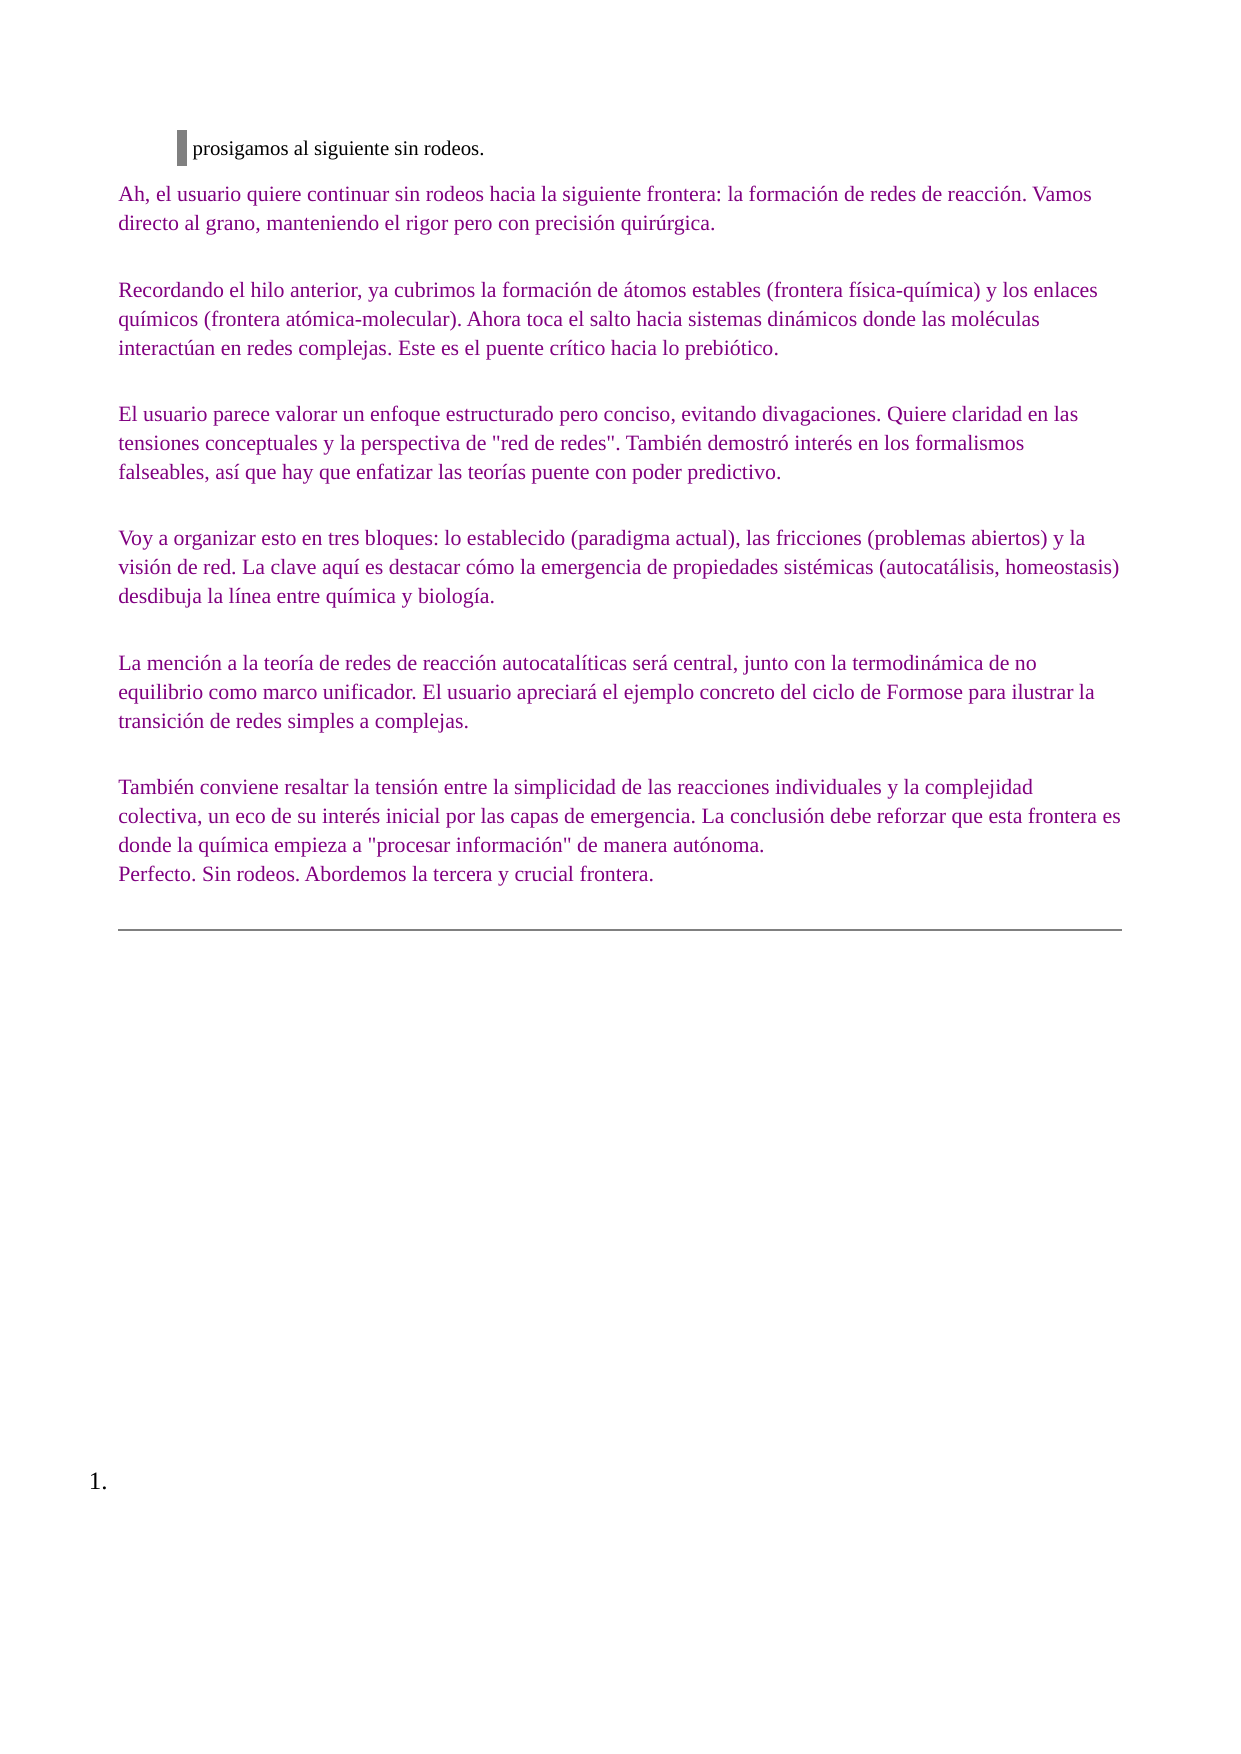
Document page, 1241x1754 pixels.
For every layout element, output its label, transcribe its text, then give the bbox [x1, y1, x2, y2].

text También conviene resaltar la tensión entre la simplicidad de las reacciones individuales y la complejidad colectiva, un eco de su interés inicial por las capas de emergencia. La conclusión debe reforzar que esta frontera es donde la química empieza a "procesar información" de manera autónoma. [118, 774, 1122, 857]
text Perfecto. Sin rodeos. Abordemos la tercera y crucial frontera. [118, 861, 1122, 886]
text Ah, el usuario quiere continuar sin rodeos hacia la siguiente frontera: la formación de redes de reacción. Vamos directo al grano, manteniendo el rigor pero con precisión quirúrgica. [118, 181, 1122, 235]
list El Principio Básico: Una red de reacción es un conjunto de especies químicas interconectadas a través de reacciones múltiples y acopladas. La evolución del sistema ya no depende de una sola reacción, sino de la topología de la red y los flujos de materia y energía que la atraviesan. [118, 1466, 1122, 1553]
subtitle Frontera 2: La Formación de Redes de Reacción - El Umbral de la Química como Sistema [118, 1009, 1122, 1103]
text Recordando el hilo anterior, ya cubrimos la formación de átomos estables (frontera física-química) y los enlaces químicos (frontera atómica-molecular). Ahora toca el salto hacia sistemas dinámicos donde las moléculas interactúan en redes complejas. Este es el puente crítico hacia lo prebiótico. [118, 277, 1122, 360]
text El puente teórico es la Termodinámica de No Equilibrio y la Cinética Química, sustentadas por la Mecánica Estadística. [118, 1383, 1122, 1438]
text Esta es la frontera donde la química deja de ser un conjunto de entidades y reacciones aisladas para convertirse en un sistema dinámico, interconectado y con propiedades emergentes. Es el precursor directo de la complejidad biológica. [118, 1153, 1122, 1236]
text prosigamos al siguiente sin rodeos. [187, 130, 1122, 166]
text Voy a organizar esto en tres bloques: lo establecido (paradigma actual), las fricciones (problemas abiertos) y la visión de red. La clave aquí es destacar cómo la emergencia de propiedades sistémicas (autocatálisis, homeostasis) desdibuja la línea entre química y biología. [118, 525, 1122, 608]
text El usuario parece valorar un enfoque estructurado pero conciso, evitando divagaciones. Quiere claridad en las tensiones conceptuales y la perspectiva de "red de redes". También demostró interés en los formalismos falseables, así que hay que enfatizar las teorías puente con poder predictivo. [118, 401, 1122, 484]
subtitle Lo Que Sabemos: El Paradigma Actual [118, 1290, 1122, 1333]
text La mención a la teoría de redes de reacción autocatalíticas será central, junto con la termodinámica de no equilibrio como marco unificador. El usuario apreciará el ejemplo concreto del ciclo de Formose para ilustrar la transición de redes simples a complejas. [118, 650, 1122, 733]
